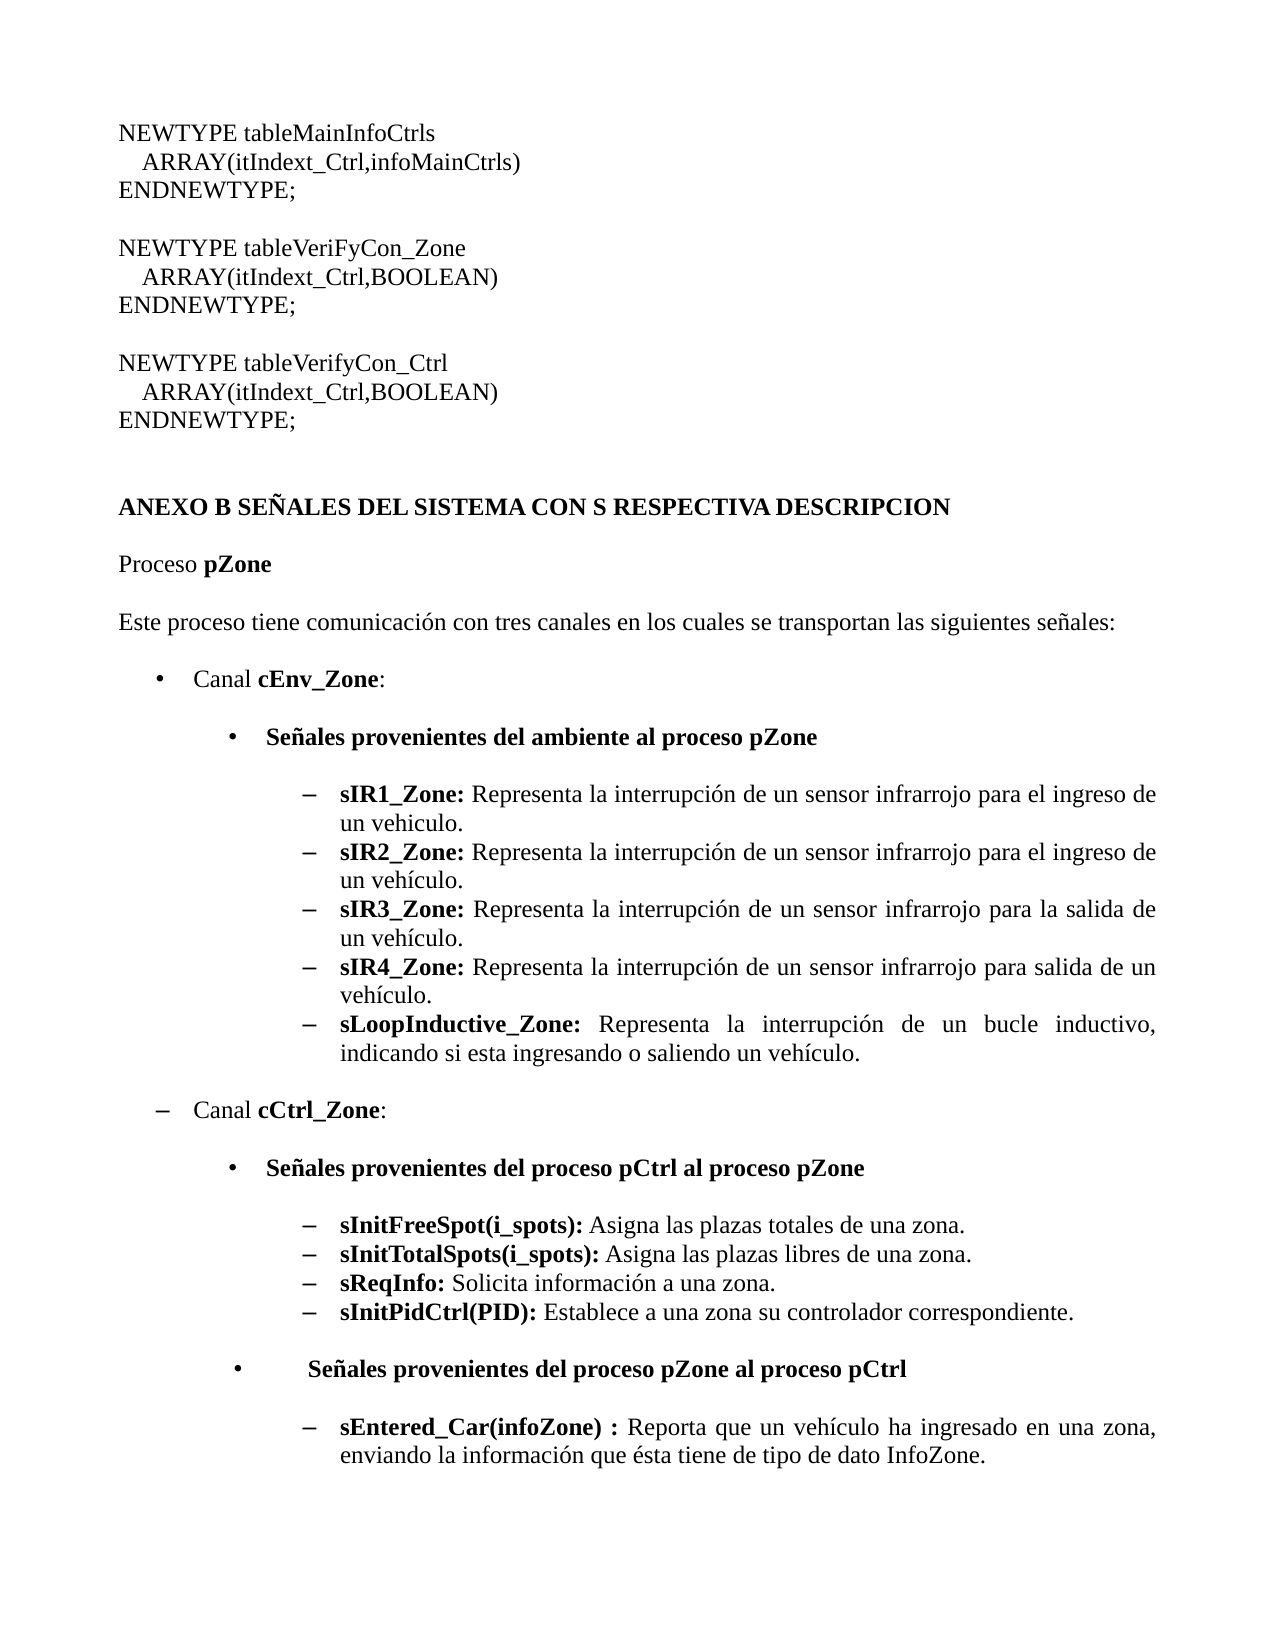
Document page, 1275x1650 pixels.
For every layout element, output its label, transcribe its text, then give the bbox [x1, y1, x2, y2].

list sReqInfo: Solicita información a una zona. [302, 1268, 1157, 1297]
list sEntered_Car(infoZone) : Reporta que un vehículo ha ingresado en una zona, enviando la información que ésta tiene de tipo de dato InfoZone. [302, 1412, 1157, 1469]
list Señales provenientes del ambiente al proceso pZone [228, 722, 1157, 751]
text ARRAY(itIndext_Ctrl,BOOLEAN) [118, 377, 1157, 406]
list sIR4_Zone: Representa la interrupción de un sensor infrarrojo para salida de un vehículo. [302, 952, 1157, 1009]
list sInitTotalSpots(i_spots): Asigna las plazas libres de una zona. [302, 1239, 1157, 1268]
text ARRAY(itIndext_Ctrl,BOOLEAN) [118, 262, 1157, 291]
list sIR1_Zone: Representa la interrupción de un sensor infrarrojo para el ingreso de un vehiculo. [302, 779, 1157, 837]
text NEWTYPE tableMainInfoCtrls [118, 118, 1157, 147]
text ANEXO B SEÑALES DEL SISTEMA CON S RESPECTIVA DESCRIPCION [118, 492, 1157, 521]
text ENDNEWTYPE; [118, 176, 1157, 204]
list Canal cCtrl_Zone: [156, 1096, 1157, 1124]
text ARRAY(itIndext_Ctrl,infoMainCtrls) [118, 147, 1157, 176]
list sLoopInductive_Zone: Representa la interrupción de un bucle inductivo, indicando si esta ingresando o saliendo un vehículo. [302, 1009, 1157, 1067]
text Proceso pZone [118, 549, 1157, 578]
list sIR3_Zone: Representa la interrupción de un sensor infrarrojo para la salida de un vehículo. [302, 894, 1157, 952]
list Señales provenientes del proceso pZone al proceso pCtrl [234, 1354, 1157, 1383]
list sInitFreeSpot(i_spots): Asigna las plazas totales de una zona. [302, 1211, 1157, 1239]
text Este proceso tiene comunicación con tres canales en los cuales se transportan las siguientes señales: [118, 607, 1157, 636]
list sInitPidCtrl(PID): Establece a una zona su controlador correspondiente. [302, 1297, 1157, 1326]
text NEWTYPE tableVerifyCon_Ctrl [118, 348, 1157, 377]
list Señales provenientes del proceso pCtrl al proceso pZone [228, 1153, 1157, 1182]
list sIR2_Zone: Representa la interrupción de un sensor infrarrojo para el ingreso de un vehículo. [302, 837, 1157, 894]
text ENDNEWTYPE; [118, 291, 1157, 319]
list Canal cEnv_Zone: [156, 664, 1157, 693]
text NEWTYPE tableVeriFyCon_Zone [118, 233, 1157, 262]
text ENDNEWTYPE; [118, 406, 1157, 434]
